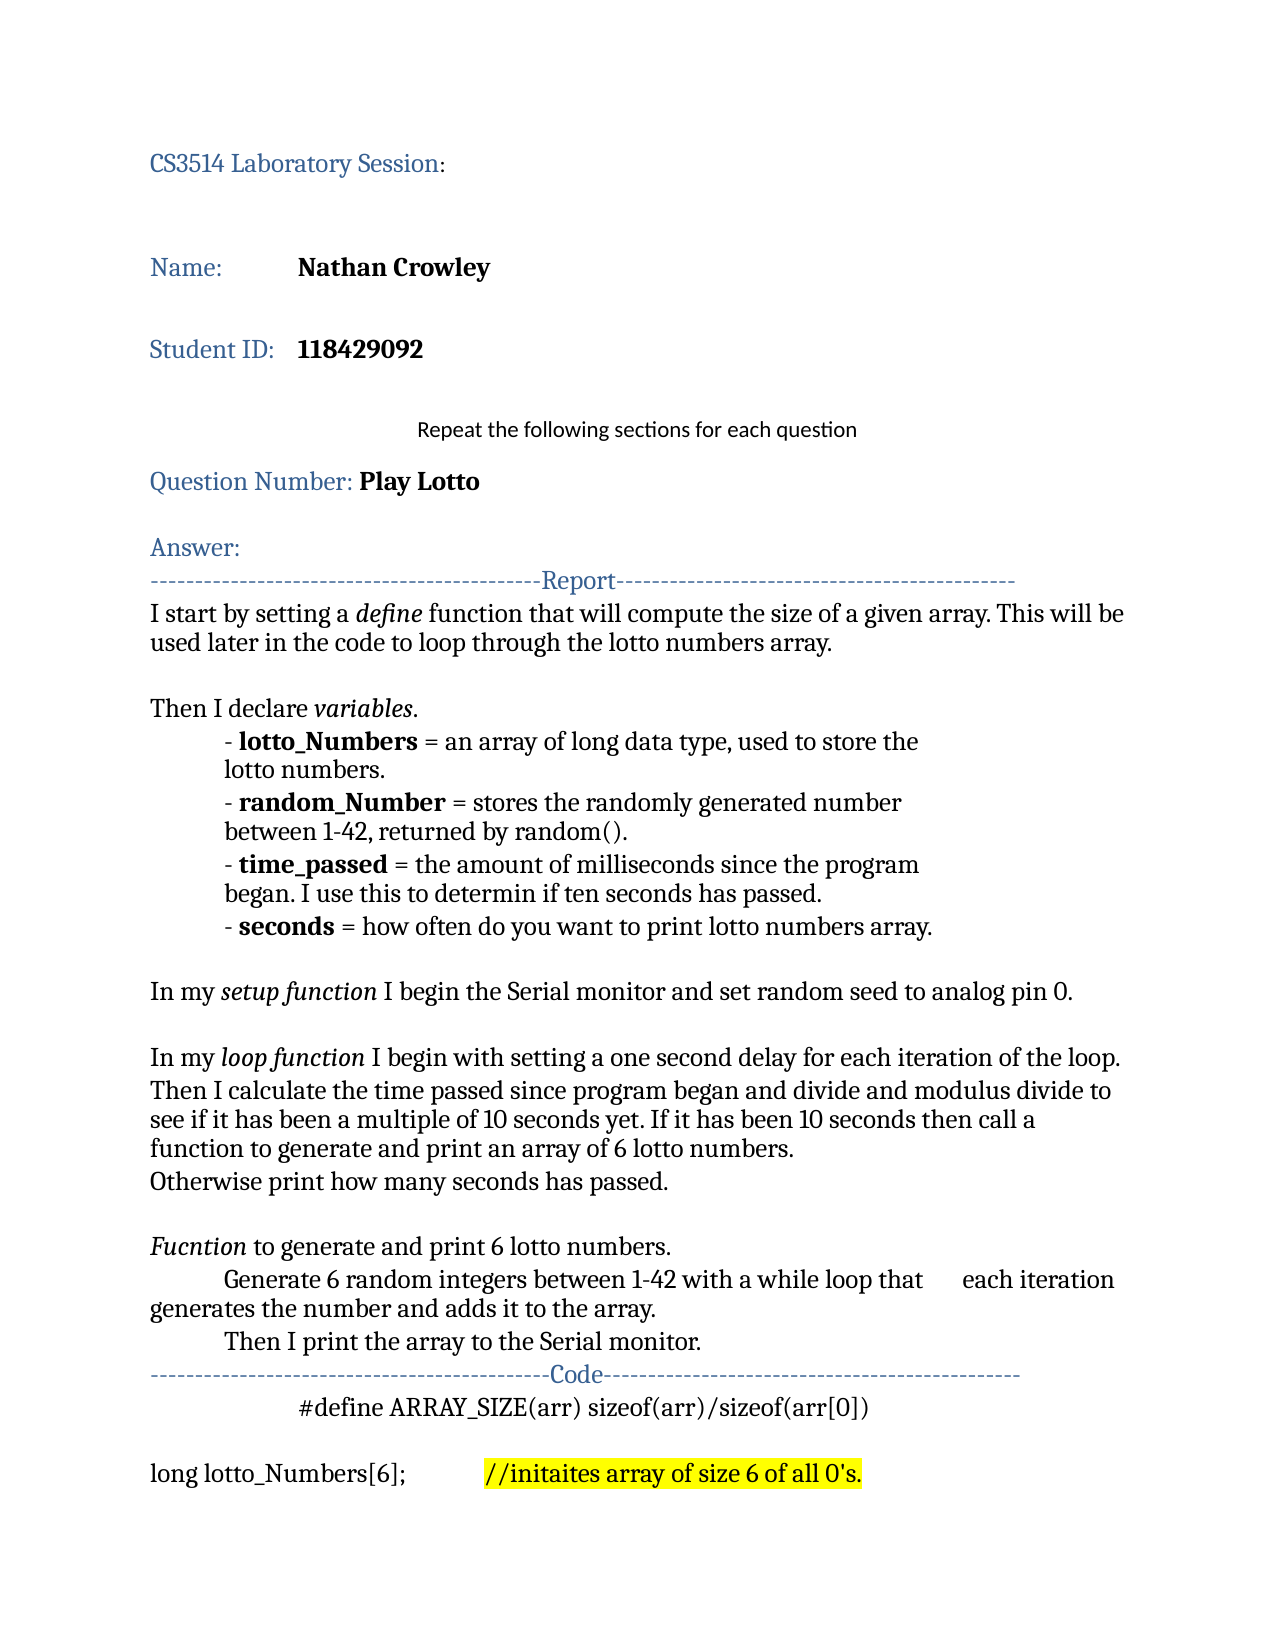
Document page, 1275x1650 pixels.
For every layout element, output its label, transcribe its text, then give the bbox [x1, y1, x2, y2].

text Name: Nathan Crowley [150, 253, 1125, 282]
text In my setup function I begin the Serial monitor and set random seed to analog pin 0. [150, 978, 1125, 1007]
text Answer: [150, 534, 1125, 562]
text #define ARRAY_SIZE(arr) sizeof(arr)/sizeof(arr[0]) [150, 1393, 1125, 1422]
text - lotto_Numbers = an array of long data type, used to store the lotto numbers. [150, 727, 1125, 784]
text Then I declare variables. [150, 694, 1125, 723]
text - time_passed = the amount of milliseconds since the program began. I use this to determin if ten seconds has passed. [150, 850, 1125, 908]
text Generate 6 random integers between 1-42 with a while loop that each iteration generates the number and adds it to the array. [150, 1266, 1125, 1323]
text Otherwise print how many seconds has passed. [150, 1167, 1125, 1196]
text --------------------------------------------Report--------------------------------------------- [150, 567, 1125, 595]
text Then I calculate the time passed since program began and divide and modulus divide to see if it has been a multiple of 10 seconds yet. If it has been 10 seconds then call a function to generate and print an array of 6 lotto numbers. [150, 1077, 1125, 1163]
text CS3514 Laboratory Session: [150, 150, 1125, 179]
text I start by setting a define function that will compute the size of a given array. This will be used later in the code to loop through the lotto numbers array. [150, 599, 1125, 657]
text Student ID: 118429092 [150, 336, 1125, 364]
text Question Number: Play Lotto [150, 468, 1125, 497]
text Fucntion to generate and print 6 lotto numbers. [150, 1233, 1125, 1262]
text - seconds = how often do you want to print lotto numbers array. [150, 912, 1125, 941]
text - random_Number = stores the randomly generated number between 1-42, returned by random(). [150, 789, 1125, 846]
text Then I print the array to the Serial monitor. [150, 1327, 1125, 1356]
text Repeat the following sections for each question [150, 414, 1125, 443]
text ---------------------------------------------Code----------------------------------------------- [150, 1360, 1125, 1389]
text In my loop function I begin with setting a one second delay for each iteration of the loop. [150, 1044, 1125, 1072]
text long lotto_Numbers[6]; //initaites array of size 6 of all 0's. [150, 1459, 1125, 1488]
